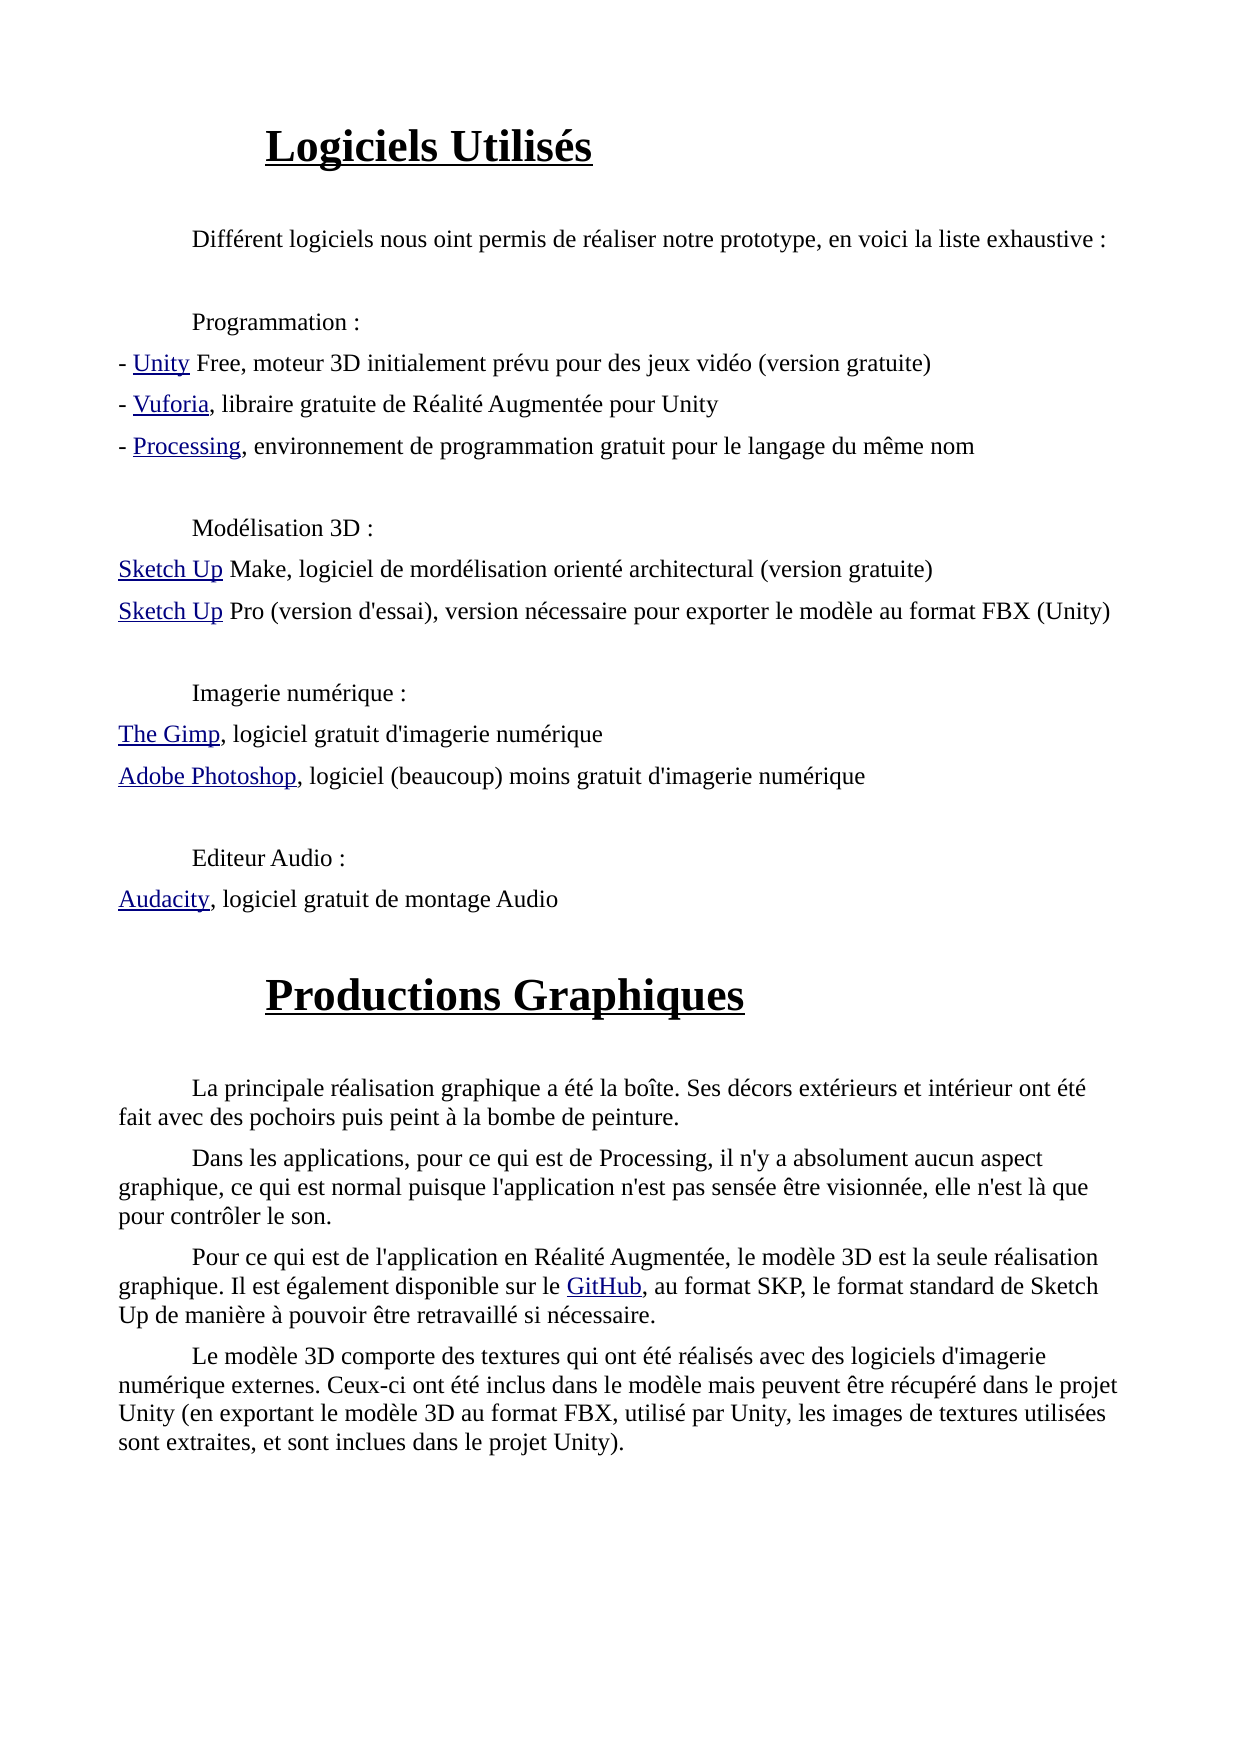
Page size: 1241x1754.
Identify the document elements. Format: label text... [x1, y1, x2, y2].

text Productions Graphiques [118, 967, 1122, 1020]
text The Gimp, logiciel gratuit d'imagerie numérique [118, 719, 1122, 748]
text Audacity, logiciel gratuit de montage Audio [118, 884, 1122, 913]
text Le modèle 3D comporte des textures qui ont été réalisés avec des logiciels d'imagerie numérique externes. Ceux-ci ont été inclus dans le modèle mais peuvent être récupéré dans le projet Unity (en exportant le modèle 3D au format FBX, utilisé par Unity, les images de textures utilisées sont extraites, et sont inclues dans le projet Unity). [118, 1341, 1122, 1456]
text Dans les applications, pour ce qui est de Processing, il n'y a absolument aucun aspect graphique, ce qui est normal puisque l'application n'est pas sensée être visionnée, elle n'est là que pour contrôler le son. [118, 1143, 1122, 1230]
text Programmation : [118, 307, 1122, 336]
text Imagerie numérique : [118, 678, 1122, 707]
text - Unity Free, moteur 3D initialement prévu pour des jeux vidéo (version gratuite) [118, 348, 1122, 377]
text Adobe Photoshop, logiciel (beaucoup) moins gratuit d'imagerie numérique [118, 761, 1122, 789]
text Différent logiciels nous oint permis de réaliser notre prototype, en voici la liste exhaustive : [118, 224, 1122, 253]
text Pour ce qui est de l'application en Réalité Augmentée, le modèle 3D est la seule réalisation graphique. Il est également disponible sur le GitHub, au format SKP, le format standard de Sketch Up de manière à pouvoir être retravaillé si nécessaire. [118, 1242, 1122, 1328]
text Modélisation 3D : [118, 513, 1122, 542]
text - Vuforia, libraire gratuite de Réalité Augmentée pour Unity [118, 389, 1122, 418]
text - Processing, environnement de programmation gratuit pour le langage du même nom [118, 431, 1122, 459]
text Sketch Up Make, logiciel de mordélisation orienté architectural (version gratuite) [118, 554, 1122, 583]
text Editeur Audio : [118, 843, 1122, 872]
text Sketch Up Pro (version d'essai), version nécessaire pour exporter le modèle au format FBX (Unity) [118, 596, 1122, 624]
text La principale réalisation graphique a été la boîte. Ses décors extérieurs et intérieur ont été fait avec des pochoirs puis peint à la bombe de peinture. [118, 1073, 1122, 1131]
text Logiciels Utilisés [118, 118, 1122, 171]
